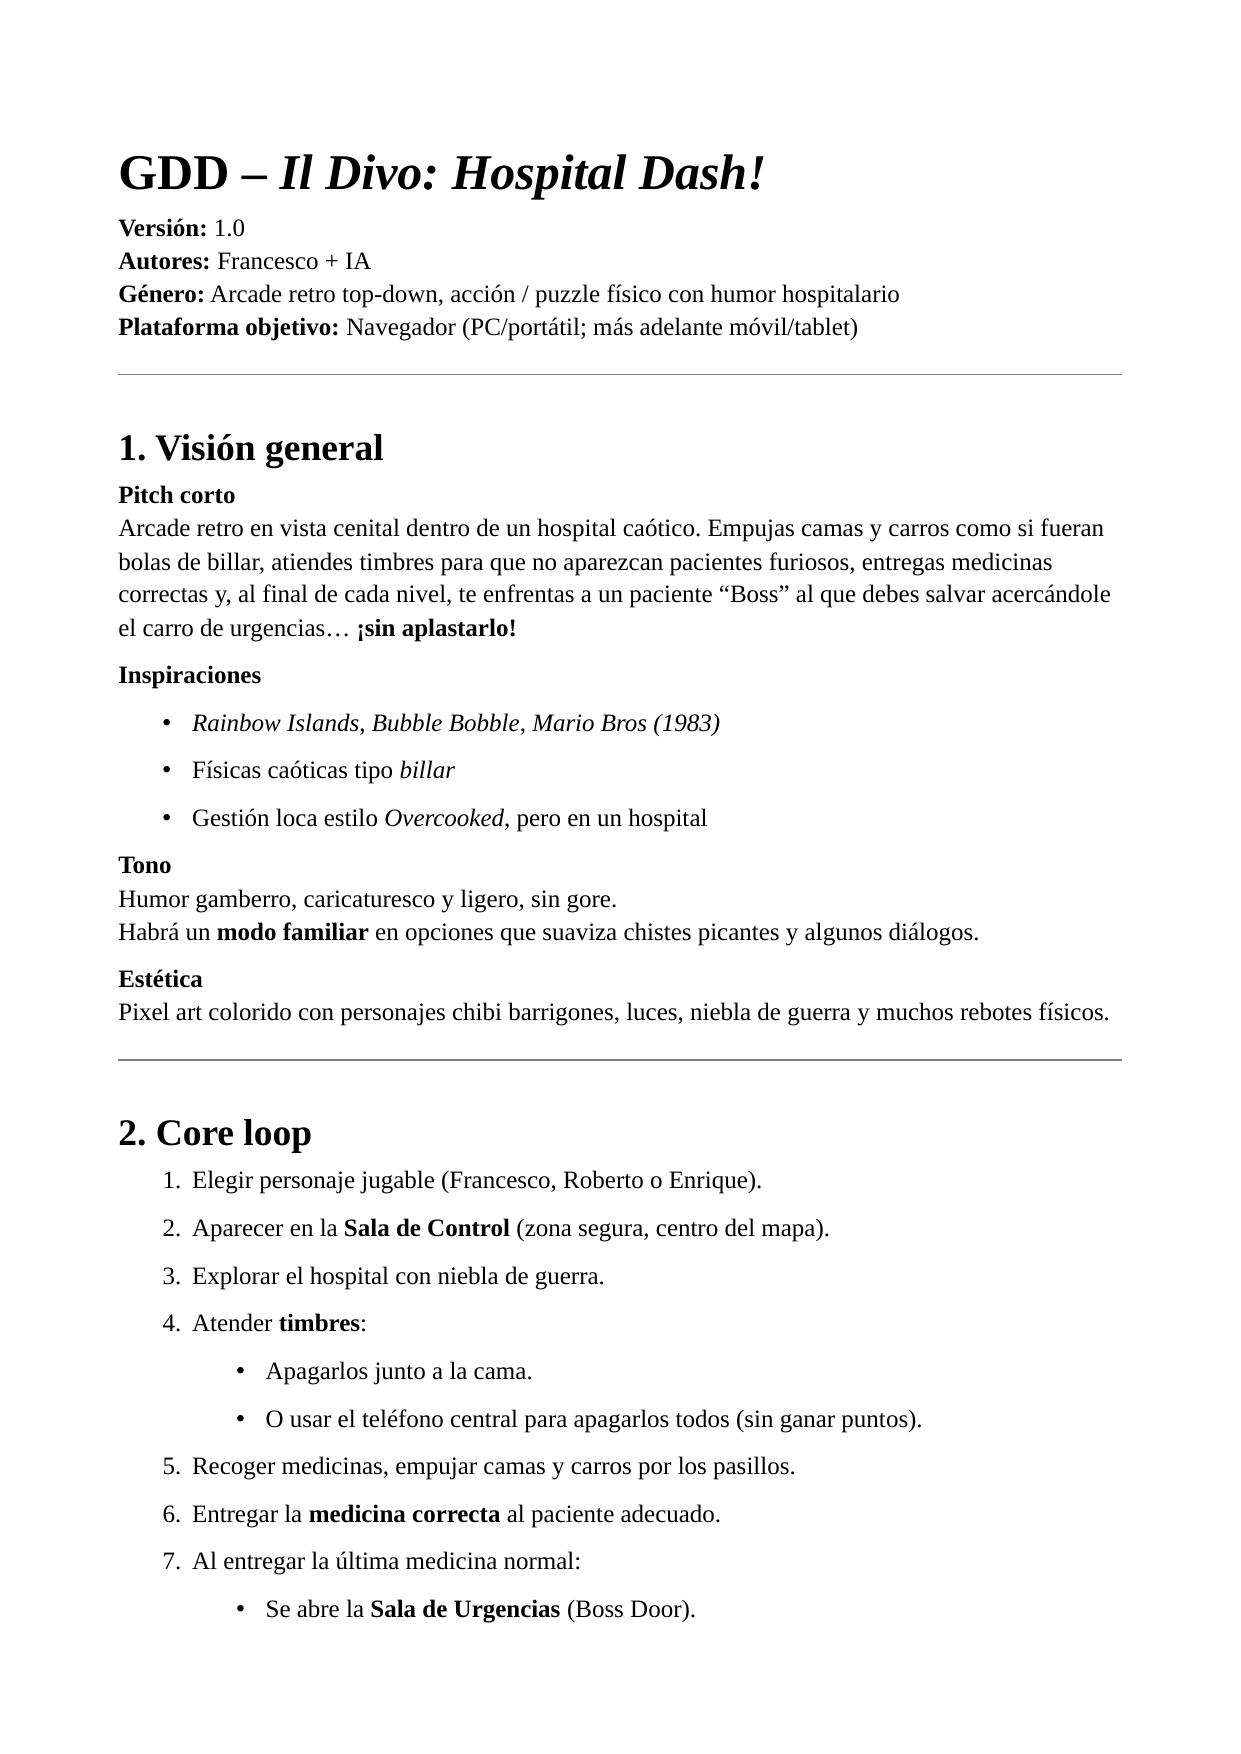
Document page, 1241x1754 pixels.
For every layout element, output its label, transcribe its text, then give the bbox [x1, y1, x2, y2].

subtitle 1. Visión general [118, 425, 1122, 468]
subtitle GDD – Il Divo: Hospital Dash! [118, 143, 1122, 201]
list Gestión loca estilo Overcooked, pero en un hospital [162, 803, 1122, 832]
text Estética Pixel art colorido con personajes chibi barrigones, luces, niebla de guerra y muchos rebotes físicos. [118, 964, 1122, 1026]
list Entregar la medicina correcta al paciente adecuado. [162, 1499, 1122, 1528]
list Se abre la Sala de Urgencias (Boss Door). [236, 1594, 1122, 1623]
text Inspiraciones [118, 660, 1122, 689]
list O usar el teléfono central para apagarlos todos (sin ganar puntos). [236, 1404, 1122, 1432]
subtitle 2. Core loop [118, 1110, 1122, 1153]
list Físicas caóticas tipo billar [162, 755, 1122, 784]
list Atender timbres: [162, 1308, 1122, 1337]
list Recoger medicinas, empujar camas y carros por los pasillos. [162, 1451, 1122, 1480]
list Al entregar la última medicina normal: [162, 1546, 1122, 1575]
text Tono Humor gamberro, caricaturesco y ligero, sin gore. Habrá un modo familiar en opciones que suaviza chistes picantes y algunos diálogos. [118, 851, 1122, 945]
list Elegir personaje jugable (Francesco, Roberto o Enrique). [162, 1166, 1122, 1194]
text Versión: 1.0 Autores: Francesco + IA Género: Arcade retro top-down, acción / puzzle físico con humor hospitalario Plataforma objetivo: Navegador (PC/portátil; más adelante móvil/tablet) [118, 213, 1122, 341]
list Rainbow Islands, Bubble Bobble, Mario Bros (1983) [162, 708, 1122, 737]
list Aparecer en la Sala de Control (zona segura, centro del mapa). [162, 1213, 1122, 1242]
list Apagarlos junto a la cama. [236, 1356, 1122, 1385]
list Explorar el hospital con niebla de guerra. [162, 1261, 1122, 1289]
text Pitch corto Arcade retro en vista cenital dentro de un hospital caótico. Empujas camas y carros como si fueran bolas de billar, atiendes timbres para que no aparezcan pacientes furiosos, entregas medicinas correctas y, al final de cada nivel, te enfrentas a un paciente “Boss” al que debes salvar acercándole el carro de urgencias… ¡sin aplastarlo! [118, 481, 1122, 641]
